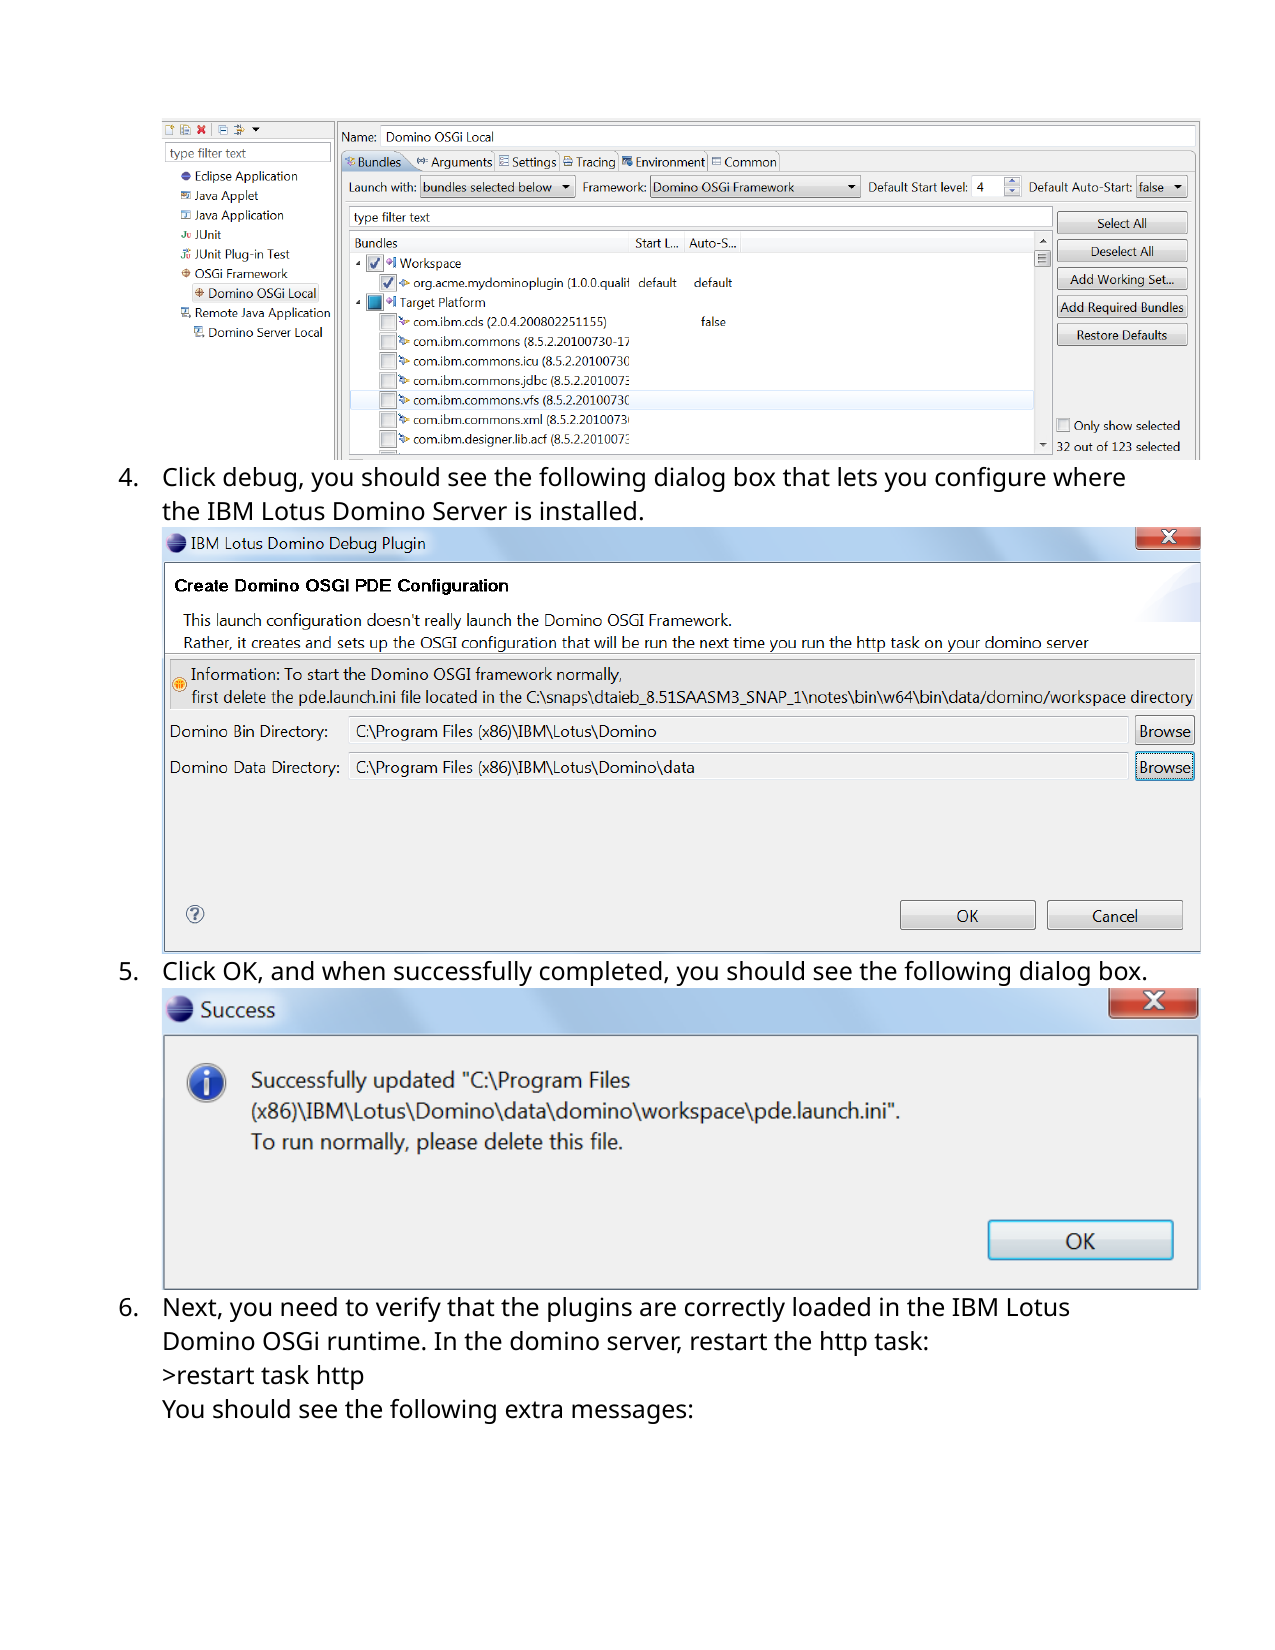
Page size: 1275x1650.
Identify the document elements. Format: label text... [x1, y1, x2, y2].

picture [161, 527, 1201, 954]
list Click OK, and when successfully completed, you should see the following dialog box. [118, 954, 1157, 988]
list Next, you need to verify that the plugins are correctly loaded in the IBM Lotus Domino OSGi runtime. In the domino server, restart the http task: >restart task http You should see the following extra messages: [118, 1289, 1157, 1460]
picture [161, 988, 1201, 1290]
list Click debug, you should see the following dialog box that lets you configure where the IBM Lotus Domino Server is installed. [118, 459, 1157, 527]
picture [161, 118, 1201, 460]
